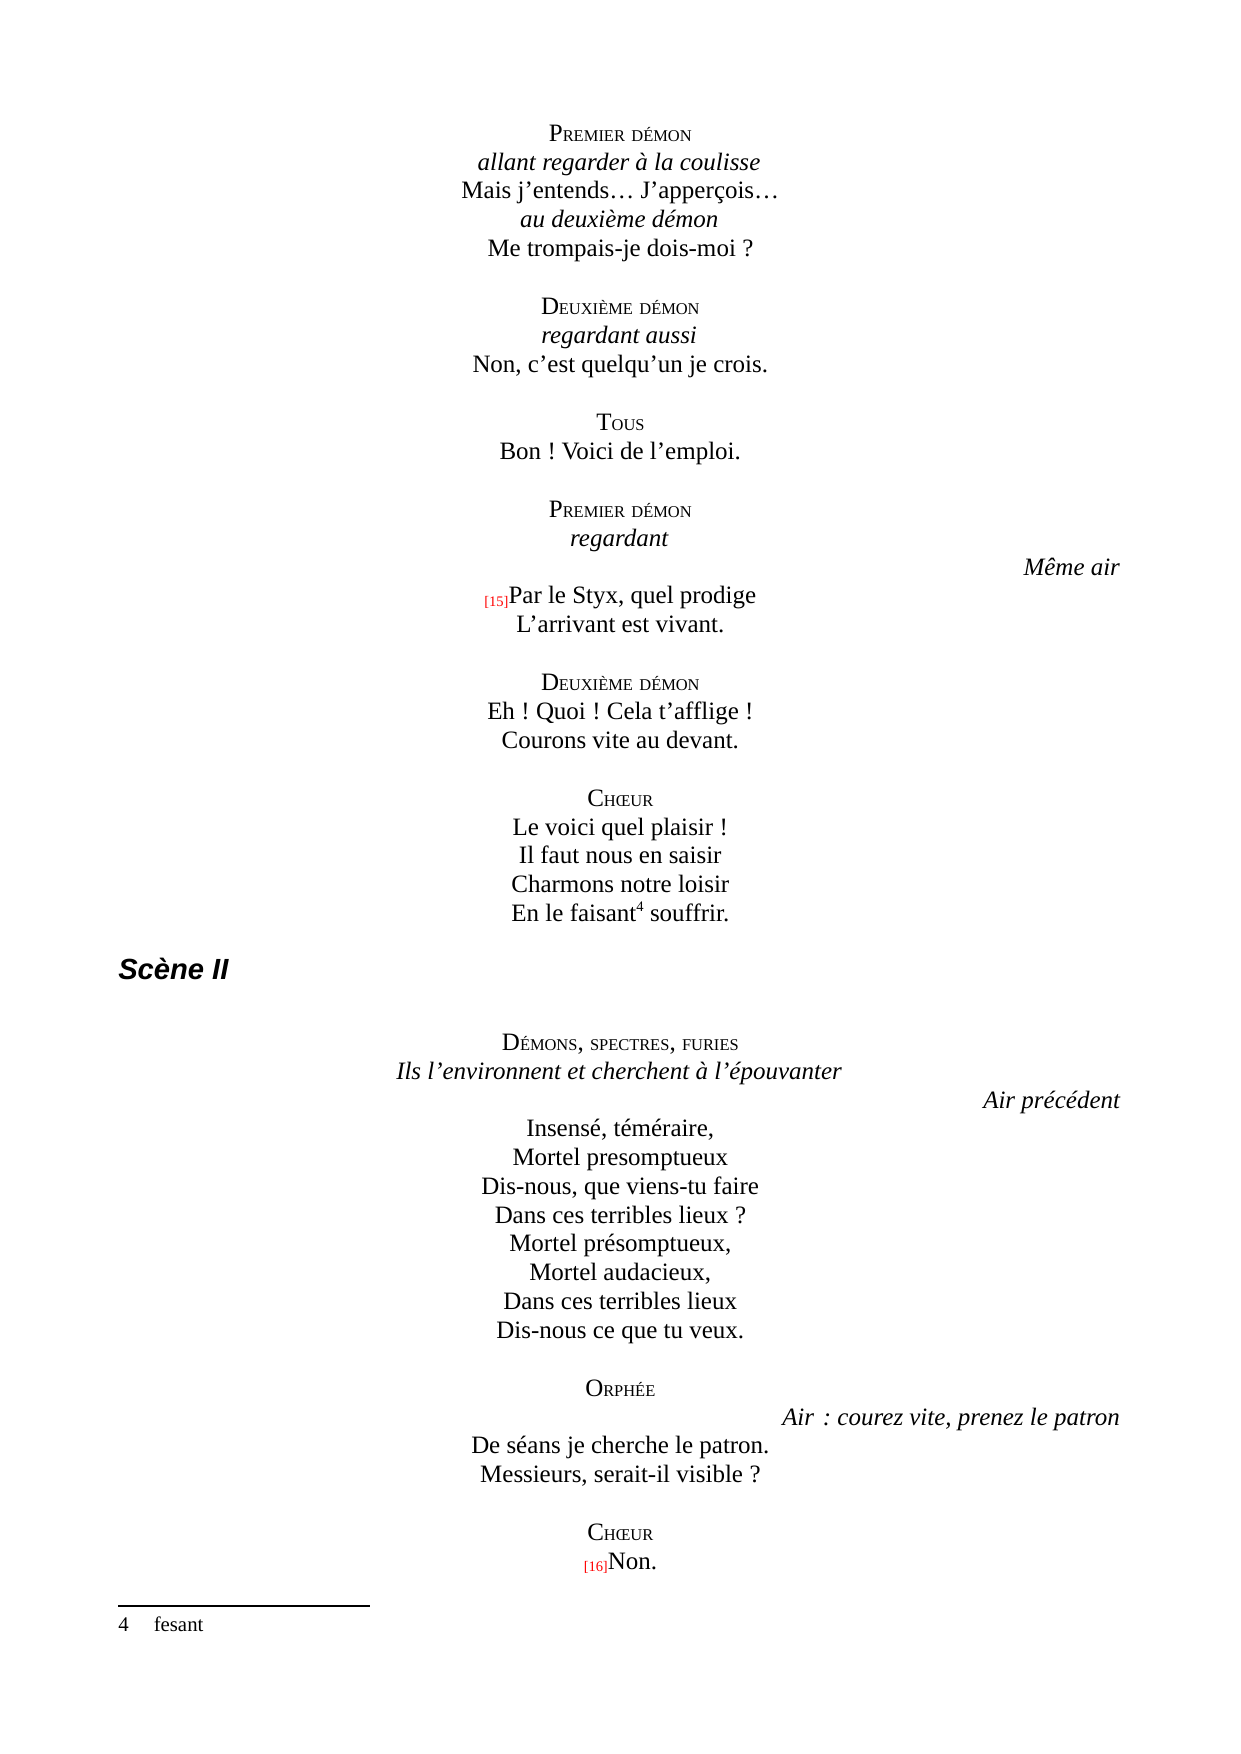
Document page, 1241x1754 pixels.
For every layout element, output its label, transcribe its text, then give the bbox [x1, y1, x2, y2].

text Démons, spectres, furies [118, 1027, 1122, 1056]
text Même air [118, 552, 1122, 580]
text Premier démon [118, 494, 1122, 523]
text Deuxième démon [118, 667, 1122, 696]
text fesant [118, 1612, 1122, 1636]
text Mortel presomptueux [118, 1142, 1122, 1171]
text Le voici quel plaisir ! [118, 812, 1122, 841]
text [15]Par le Styx, quel prodige [118, 580, 1122, 609]
text Mortel présomptueux, [118, 1228, 1122, 1257]
text Chœur [118, 1517, 1122, 1546]
text Dans ces terribles lieux ? [118, 1200, 1122, 1228]
text Premier démon [118, 118, 1122, 147]
text De séans je cherche le patron. [118, 1431, 1122, 1459]
text regardant [118, 523, 1122, 552]
text Insensé, téméraire, [118, 1113, 1122, 1142]
text Deuxième démon [118, 291, 1122, 320]
text Courons vite au devant. [118, 725, 1122, 753]
text Tous [118, 407, 1122, 436]
subtitle Scène II [118, 952, 1122, 985]
text Charmons notre loisir [118, 869, 1122, 898]
text Me trompais-je dois-moi ? [118, 233, 1122, 262]
text Mortel audacieux, [118, 1257, 1122, 1286]
text Non, c’est quelqu’un je crois. [118, 349, 1122, 378]
text regardant aussi [118, 320, 1122, 349]
text Ils l’environnent et cherchent à l’épouvanter [118, 1056, 1122, 1085]
text [16]Non. [118, 1546, 1122, 1575]
text En le faisant souffrir. [118, 898, 1122, 927]
text Dis-nous, que viens-tu faire [118, 1171, 1122, 1200]
text Mais j’entends… J’apperçois… [118, 176, 1122, 204]
text Eh ! Quoi ! Cela t’afflige ! [118, 696, 1122, 725]
text allant regarder à la coulisse [118, 147, 1122, 176]
text au deuxième démon [118, 204, 1122, 233]
text Dans ces terribles lieux [118, 1286, 1122, 1315]
text Dis-nous ce que tu veux. [118, 1315, 1122, 1343]
text Air : courez vite, prenez le patron [118, 1402, 1122, 1431]
text Chœur [118, 783, 1122, 812]
text Bon ! Voici de l’emploi. [118, 436, 1122, 464]
text Air précédent [118, 1085, 1122, 1113]
text Orphée [118, 1373, 1122, 1402]
text Messieurs, serait-il visible ? [118, 1459, 1122, 1488]
text L’arrivant est vivant. [118, 609, 1122, 638]
text Il faut nous en saisir [118, 841, 1122, 869]
